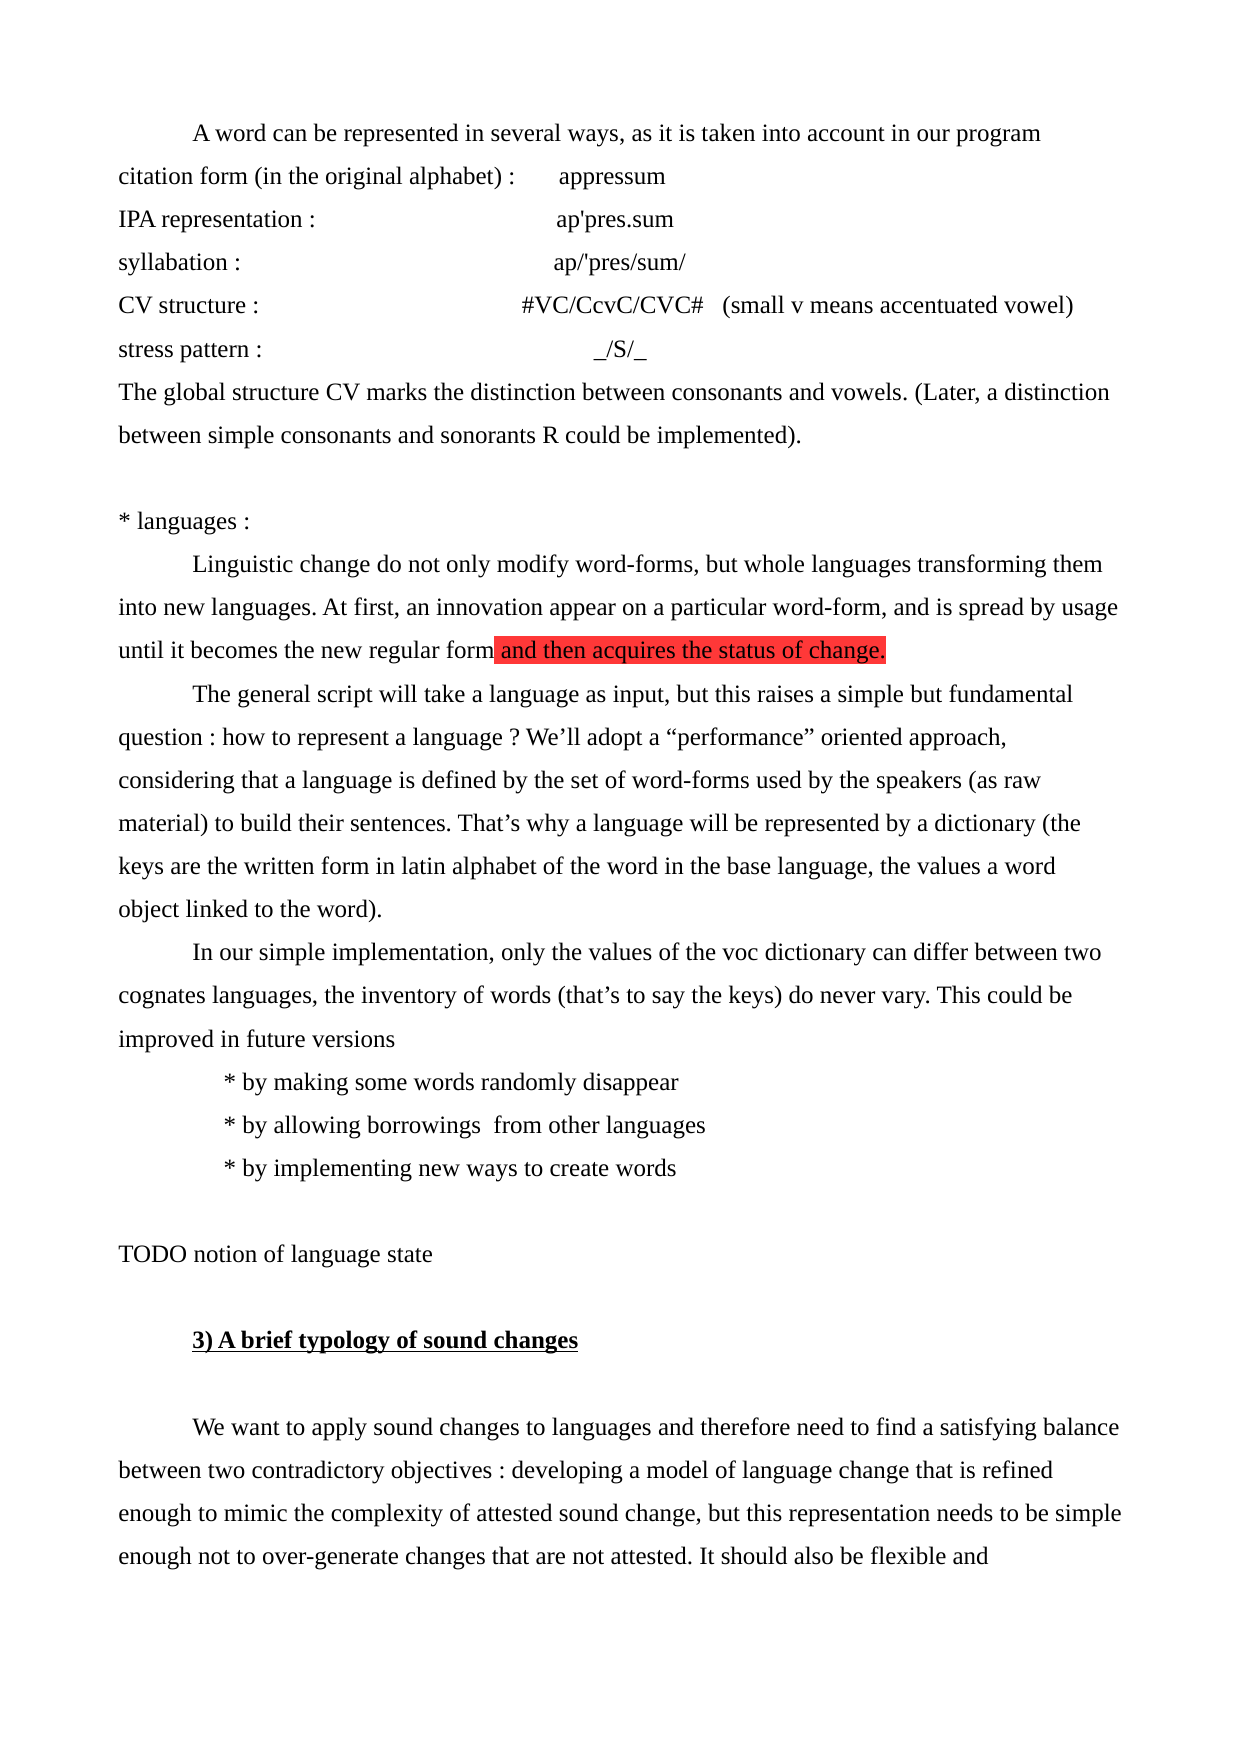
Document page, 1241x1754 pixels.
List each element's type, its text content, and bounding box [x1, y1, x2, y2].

text A word can be represented in several ways, as it is taken into account in our program [118, 118, 1122, 147]
text The general script will take a language as input, but this raises a simple but fundamental question : how to represent a language ? We’ll adopt a “performance” oriented approach, considering that a language is defined by the set of word-forms used by the speakers (as raw material) to build their sentences. That’s why a language will be represented by a dictionary (the keys are the written form in latin alphabet of the word in the base language, the values a word object linked to the word). [118, 679, 1122, 923]
text * languages : [118, 506, 1122, 535]
text stress pattern : _/S/_ [118, 334, 1122, 362]
text * by implementing new ways to create words [118, 1153, 1122, 1182]
text CV structure : #VC/CcvC/CVC# (small v means accentuated vowel) [118, 291, 1122, 319]
text IPA representation : ap'pres.sum [118, 204, 1122, 233]
text * by allowing borrowings from other languages [118, 1110, 1122, 1139]
text syllabation : ap/'pres/sum/ [118, 247, 1122, 276]
text citation form (in the original alphabet) : appressum [118, 161, 1122, 190]
text TODO notion of language state [118, 1239, 1122, 1268]
text We want to apply sound changes to languages and therefore need to find a satisfying balance between two contradictory objectives : developing a model of language change that is refined enough to mimic the complexity of attested sound change, but this representation needs to be simple enough not to over-generate changes that are not attested. It should also be flexible and [118, 1412, 1122, 1570]
text * by making some words randomly disappear [118, 1067, 1122, 1096]
text 3) A brief typology of sound changes [118, 1326, 1122, 1354]
text Linguistic change do not only modify word-forms, but whole languages transforming them into new languages. At first, an innovation appear on a particular word-form, and is spread by usage until it becomes the new regular form and then acquires the status of change. [118, 549, 1122, 664]
text In our simple implementation, only the values of the voc dictionary can differ between two cognates languages, the inventory of words (that’s to say the keys) do never vary. This could be improved in future versions [118, 937, 1122, 1052]
text The global structure CV marks the distinction between consonants and vowels. (Later, a distinction between simple consonants and sonorants R could be implemented). [118, 377, 1122, 449]
